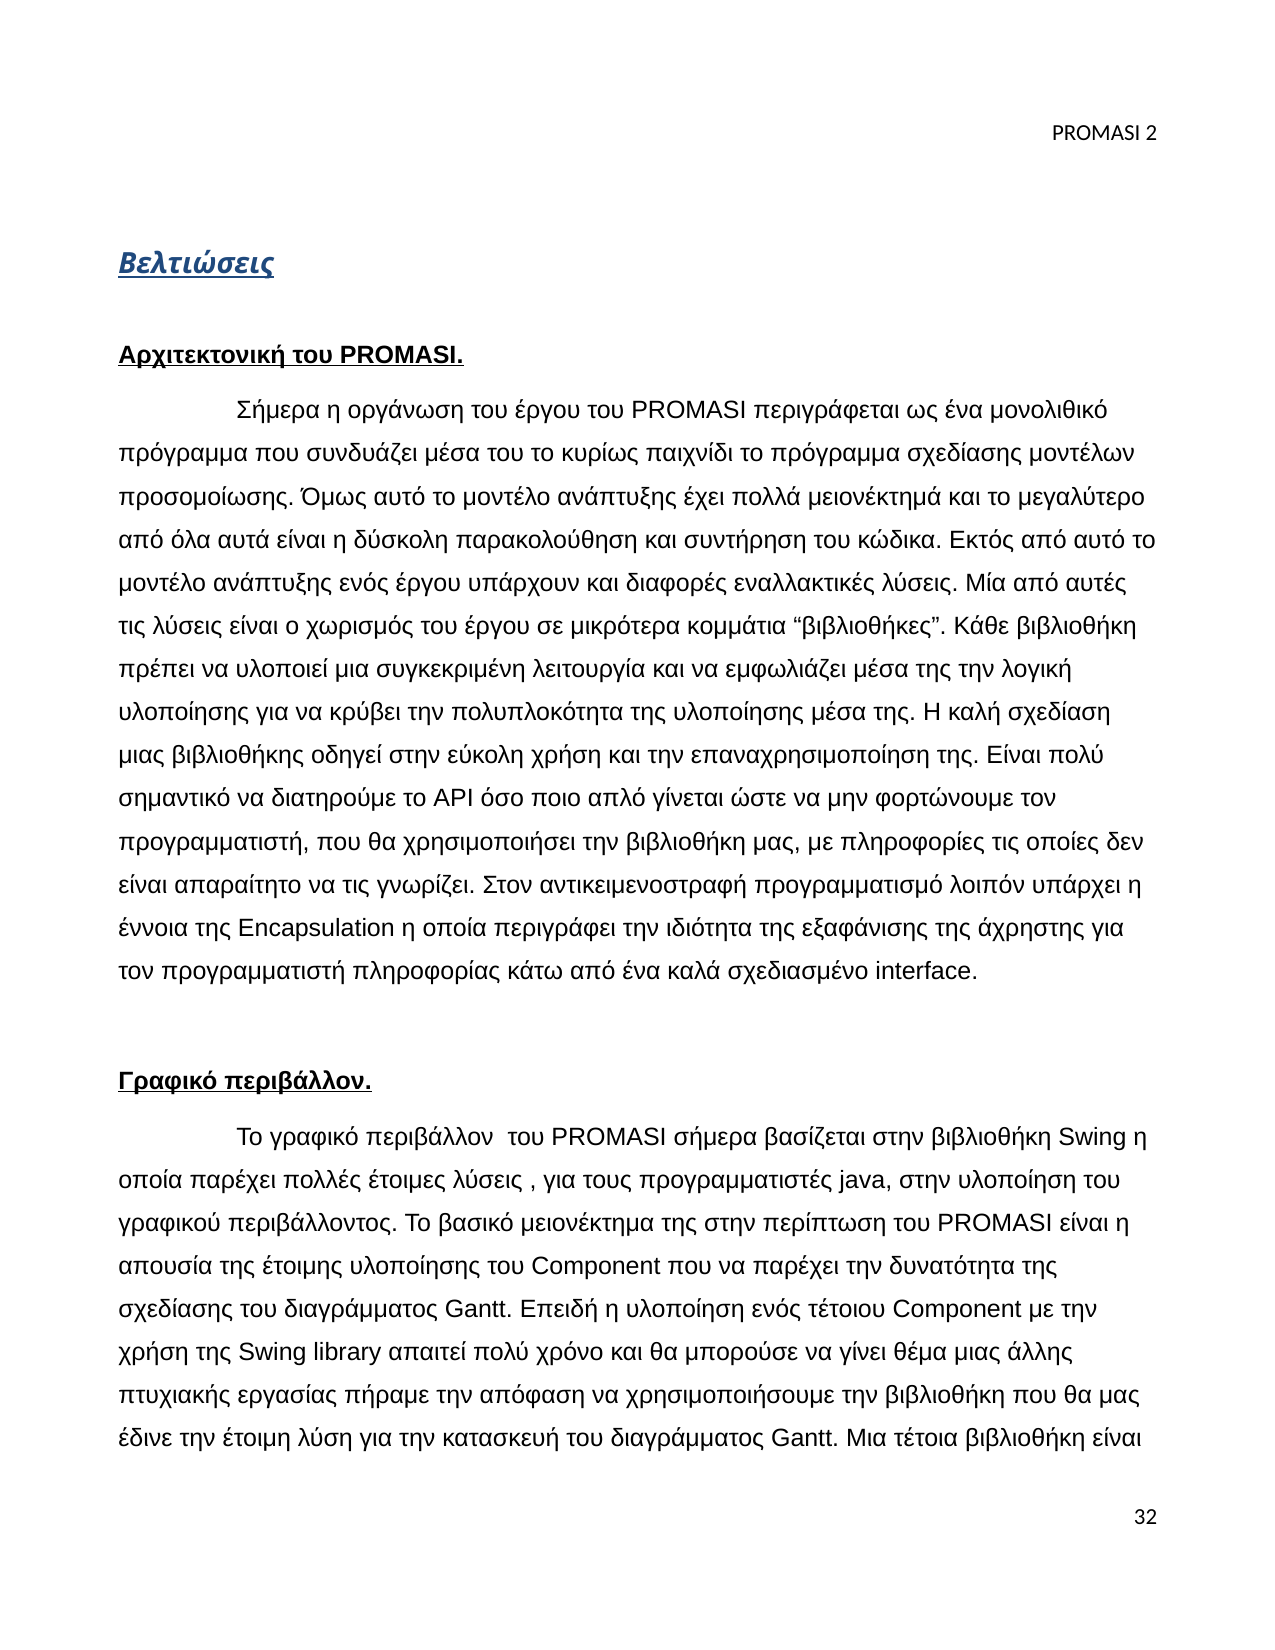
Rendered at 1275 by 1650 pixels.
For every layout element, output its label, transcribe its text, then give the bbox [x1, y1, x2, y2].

text Σήμερα η οργάνωση του έργου του PROMASI περιγράφεται ως ένα μονολιθικό πρόγραμμα που συνδυάζει μέσα του το κυρίως παιχνίδι το πρόγραμμα σχεδίασης μοντέλων προσομοίωσης. Όμως αυτό το μοντέλο ανάπτυξης έχει πολλά μειονέκτημά και το μεγαλύτερο από όλα αυτά είναι η δύσκολη παρακολούθηση και συντήρηση του κώδικα. Εκτός από αυτό το μοντέλο ανάπτυξης ενός έργου υπάρχουν και διαφορές εναλλακτικές λύσεις. Μία από αυτές τις λύσεις είναι ο χωρισμός του έργου σε μικρότερα κομμάτια “βιβλιοθήκες”. Κάθε βιβλιοθήκη πρέπει να υλοποιεί μια συγκεκριμένη λειτουργία και να εμφωλιάζει μέσα της την λογική υλοποίησης για να κρύβει την πολυπλοκότητα της υλοποίησης μέσα της. Η καλή σχεδίαση μιας βιβλιοθήκης οδηγεί στην εύκολη χρήση και την επαναχρησιμοποίηση της. Είναι πολύ σημαντικό να διατηρούμε το API όσο ποιο απλό γίνεται ώστε να μην φορτώνουμε τον προγραμματιστή, που θα χρησιμοποιήσει την βιβλιοθήκη μας, με πληροφορίες τις οποίες δεν είναι απαραίτητο να τις γνωρίζει. Στον αντικειμενοστραφή προγραμματισμό λοιπόν υπάρχει η έννοια της Encapsulation η οποία περιγράφει την ιδιότητα της εξαφάνισης της άχρηστης για τον προγραμματιστή πληροφορίας κάτω από ένα καλά σχεδιασμένο interface. [118, 395, 1157, 984]
subtitle Βελτιώσεις [118, 243, 1157, 282]
subtitle Γραφικό περιβάλλον. [118, 1066, 1157, 1095]
subtitle Αρχιτεκτονική του PROMASI. [118, 339, 1157, 368]
text Το γραφικό περιβάλλον του PROMASI σήμερα βασίζεται στην βιβλιοθήκη Swing η οποία παρέχει πολλές έτοιμες λύσεις , για τους προγραμματιστές java, στην υλοποίηση του γραφικού περιβάλλοντος. Το βασικό μειονέκτημα της στην περίπτωση του PROMASI είναι η απουσία της έτοιμης υλοποίησης του Component που να παρέχει την δυνατότητα της σχεδίασης του διαγράμματος Gantt. Επειδή η υλοποίηση ενός τέτοιου Component με την χρήση της Swing library απαιτεί πολύ χρόνο και θα μπορούσε να γίνει θέμα μιας άλλης πτυχιακής εργασίας πήραμε την απόφαση να χρησιμοποιήσουμε την βιβλιοθήκη που θα μας έδινε την έτοιμη λύση για την κατασκευή του διαγράμματος Gantt. Μια τέτοια βιβλιοθήκη είναι [118, 1122, 1157, 1452]
